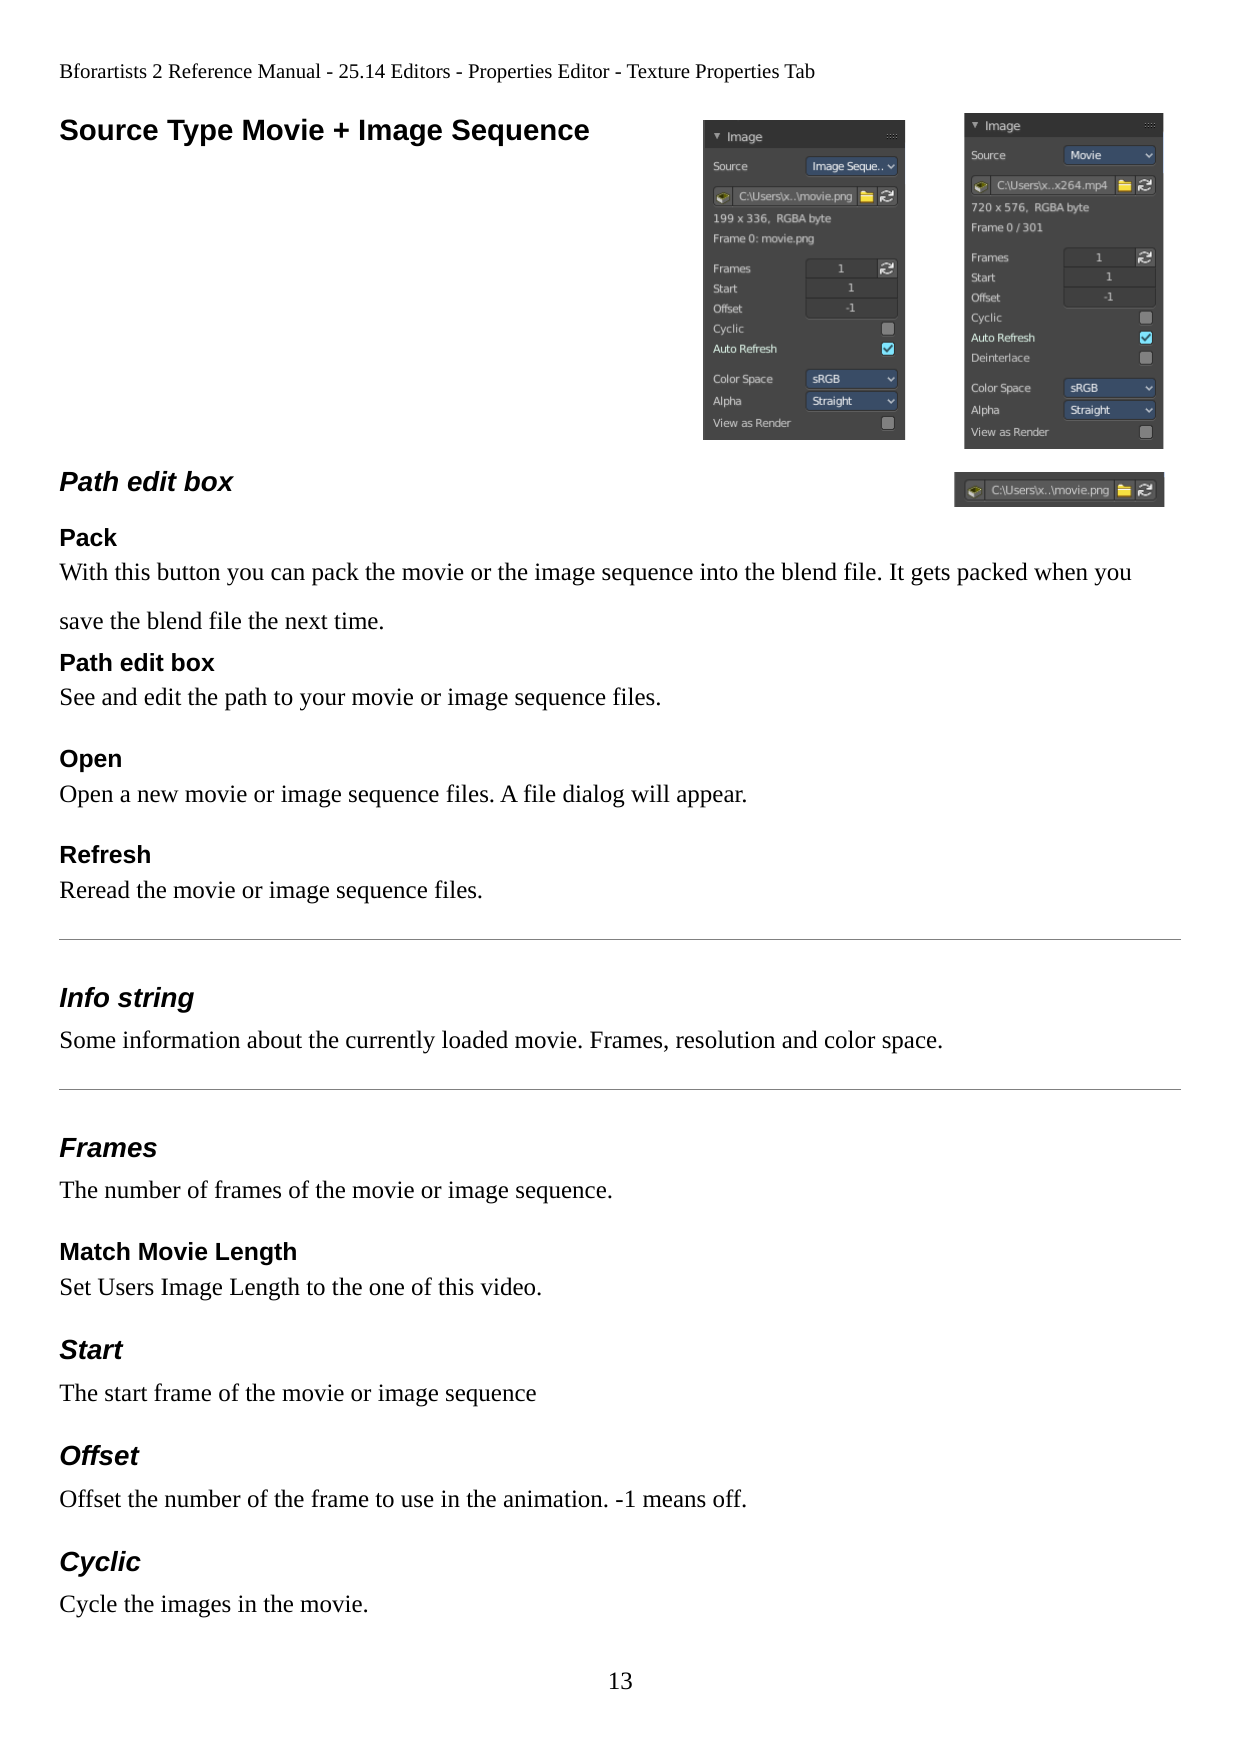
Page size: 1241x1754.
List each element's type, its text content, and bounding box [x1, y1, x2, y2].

text Reread the movie or image sequence files. [59, 875, 1181, 904]
text Open a new movie or image sequence files. A file dialog will appear. [59, 779, 1181, 808]
text Cycle the images in the movie. [59, 1589, 1181, 1618]
subtitle Path edit box [59, 466, 1181, 498]
subtitle Info string [59, 981, 1181, 1013]
text The start frame of the movie or image sequence [59, 1378, 1181, 1406]
text Some information about the currently loaded movie. Frames, resolution and color space. [59, 1025, 1181, 1054]
text Set Users Image Length to the one of this video. [59, 1272, 1181, 1301]
picture [954, 472, 1165, 507]
subtitle Cyclic [59, 1545, 1181, 1577]
subtitle Path edit box [59, 648, 1181, 676]
subtitle Source Type Movie + Image Sequence [59, 113, 964, 146]
subtitle Open [59, 744, 1181, 773]
subtitle Refresh [59, 840, 1181, 869]
subtitle Frames [59, 1131, 1181, 1163]
subtitle Start [59, 1333, 1181, 1365]
subtitle Pack [59, 523, 1181, 551]
picture [703, 120, 905, 440]
text save the blend file the next time. [59, 606, 1181, 635]
text The number of frames of the movie or image sequence. [59, 1175, 1181, 1204]
text With this button you can pack the movie or the image sequence into the blend file. It gets packed when you [59, 557, 1181, 586]
subtitle Match Movie Length [59, 1237, 1181, 1266]
subtitle Offset [59, 1439, 1181, 1471]
text See and edit the path to your movie or image sequence files. [59, 682, 1181, 711]
picture [964, 113, 1164, 449]
text Offset the number of the frame to use in the animation. -1 means off. [59, 1484, 1181, 1512]
